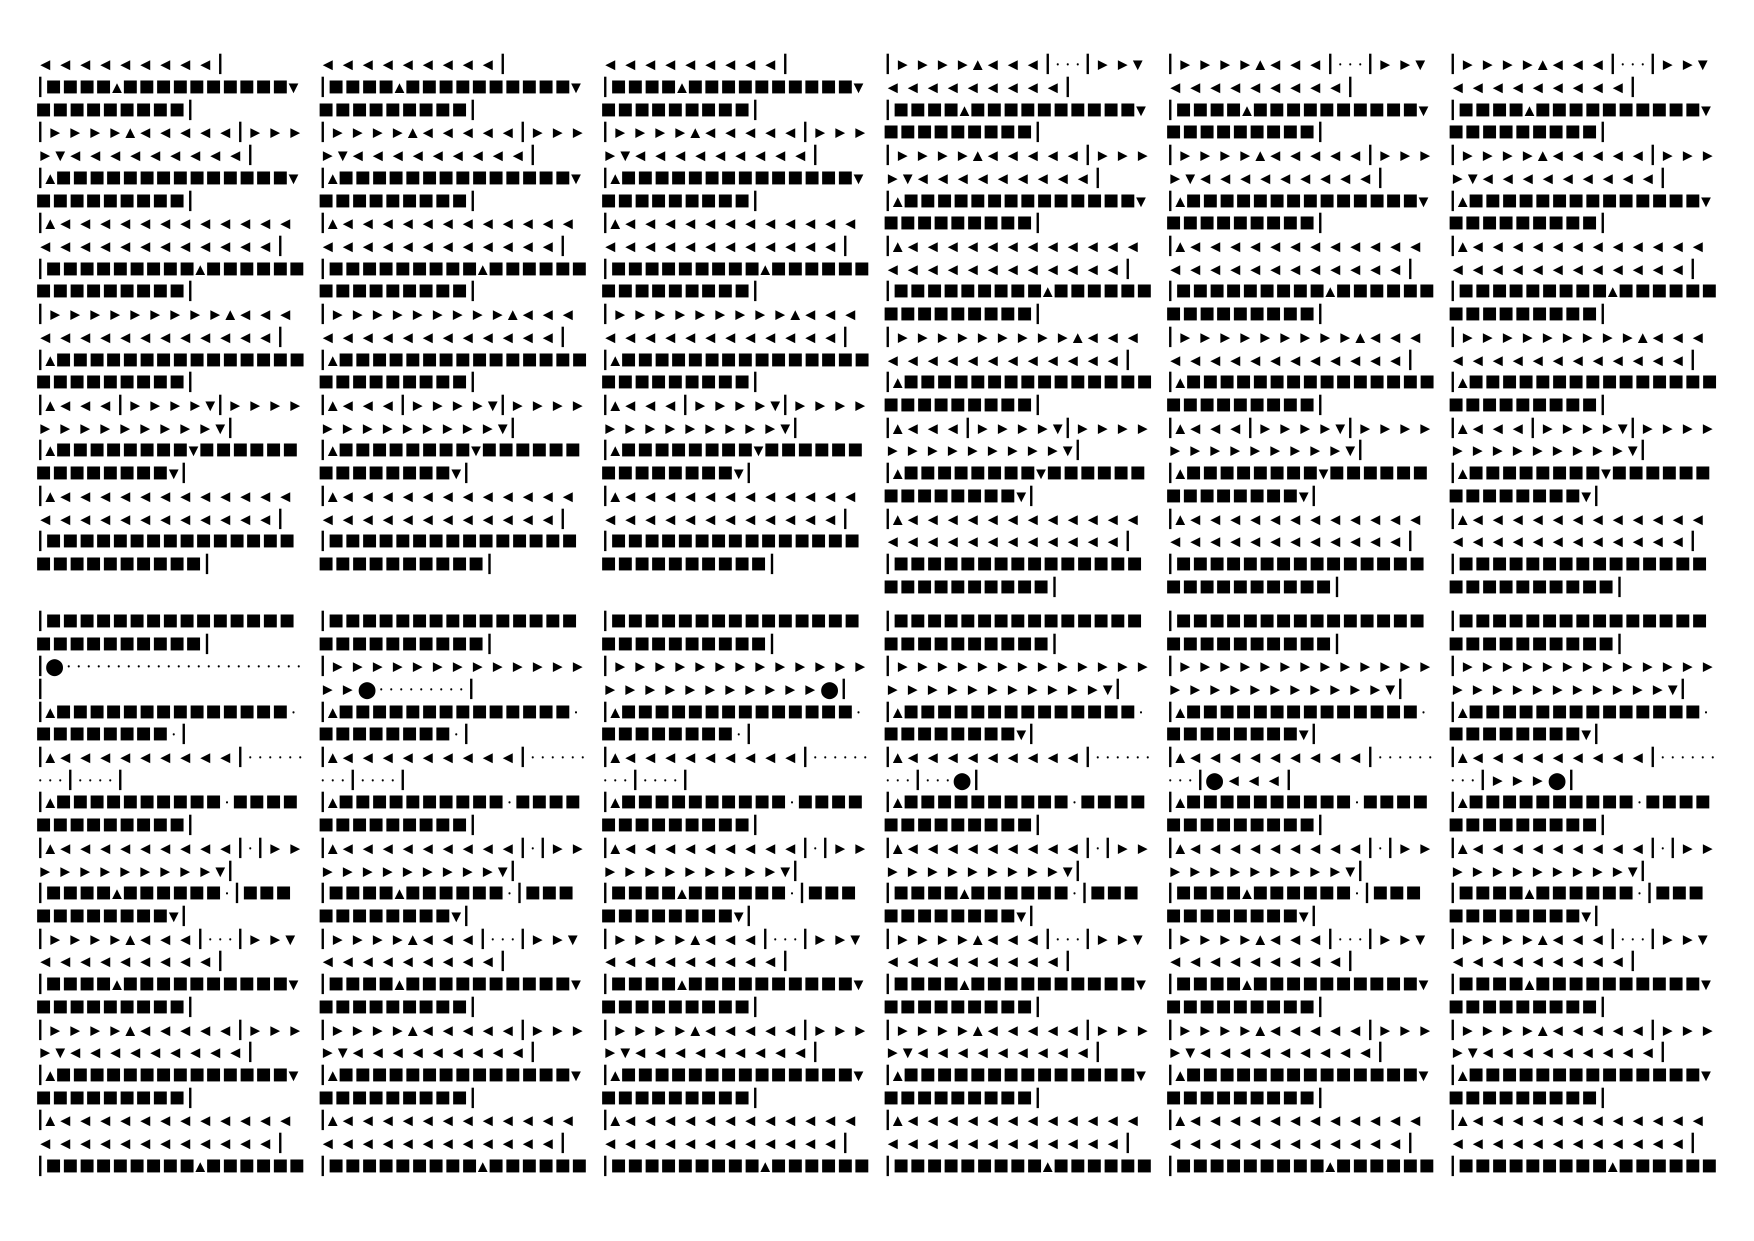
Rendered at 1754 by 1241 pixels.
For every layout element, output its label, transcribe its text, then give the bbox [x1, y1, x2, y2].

table_header ┃▶▶▶▶▲◀◀◀┃∙∙∙┃▶▶▼◀◀◀◀◀◀◀◀◀┃ ┃⬛⬛⬛⬛▲⬛⬛⬛⬛⬛⬛⬛⬛⬛⬛▼⬛⬛⬛⬛⬛⬛⬛⬛⬛┃ ┃▶▶▶▶▲◀◀◀◀◀┃▶▶▶▶▼◀◀◀◀◀◀◀◀◀┃ ┃▲⬛⬛⬛⬛⬛⬛⬛⬛⬛⬛⬛⬛⬛⬛▼⬛⬛⬛⬛⬛⬛⬛⬛⬛┃ ┃▲◀◀◀◀◀◀◀◀◀◀◀◀◀◀◀◀◀◀◀◀◀◀◀◀┃ ┃⬛⬛⬛⬛⬛⬛⬛⬛⬛▲⬛⬛⬛⬛⬛⬛⬛⬛⬛⬛⬛⬛⬛⬛⬛┃ ┃▶▶▶▶▶▶▶▶▶▲◀◀◀◀◀◀◀◀◀◀◀◀◀◀◀┃ ┃▲⬛⬛⬛⬛⬛⬛⬛⬛⬛⬛⬛⬛⬛⬛⬛⬛⬛⬛⬛⬛⬛⬛⬛⬛┃ ┃▲◀◀◀┃▶▶▶▶▼┃▶▶▶▶▶▶▶▶▶▶▶▶▶▼┃ ┃▲⬛⬛⬛⬛⬛⬛⬛⬛▼⬛⬛⬛⬛⬛⬛⬛⬛⬛⬛⬛⬛⬛⬛▼┃ ┃▲◀◀◀◀◀◀◀◀◀◀◀◀◀◀◀◀◀◀◀◀◀◀◀◀┃ ┃⬛⬛⬛⬛⬛⬛⬛⬛⬛⬛⬛⬛⬛⬛⬛⬛⬛⬛⬛⬛⬛⬛⬛⬛⬛┃ [877, 47, 1159, 604]
table_header ┃⬛⬛⬛⬛⬛⬛⬛⬛⬛⬛⬛⬛⬛⬛⬛⬛⬛⬛⬛⬛⬛⬛⬛⬛⬛┃ ┃▶▶▶▶▶▶▶▶▶▶▶▶▶▶▶▶▶▶▶▶▶▶▶▶⬤┃ ┃▲⬛⬛⬛⬛⬛⬛⬛⬛⬛⬛⬛⬛⬛⬛∙⬛⬛⬛⬛⬛⬛⬛⬛∙┃ ┃▲◀◀◀◀◀◀◀◀◀┃∙∙∙∙∙∙∙∙∙┃∙∙∙∙┃ ┃▲⬛⬛⬛⬛⬛⬛⬛⬛⬛⬛∙⬛⬛⬛⬛⬛⬛⬛⬛⬛⬛⬛⬛⬛┃ ┃▲◀◀◀◀◀◀◀◀◀┃∙┃▶▶▶▶▶▶▶▶▶▶▶▼┃ ┃⬛⬛⬛⬛▲⬛⬛⬛⬛⬛⬛∙┃⬛⬛⬛⬛⬛⬛⬛⬛⬛⬛⬛▼┃ ┃▶▶▶▶▲◀◀◀┃∙∙∙┃▶▶▼◀◀◀◀◀◀◀◀◀┃ ┃⬛⬛⬛⬛▲⬛⬛⬛⬛⬛⬛⬛⬛⬛⬛▼⬛⬛⬛⬛⬛⬛⬛⬛⬛┃ ┃▶▶▶▶▲◀◀◀◀◀┃▶▶▶▶▼◀◀◀◀◀◀◀◀◀┃ ┃▲⬛⬛⬛⬛⬛⬛⬛⬛⬛⬛⬛⬛⬛⬛▼⬛⬛⬛⬛⬛⬛⬛⬛⬛┃ ┃▲◀◀◀◀◀◀◀◀◀◀◀◀◀◀◀◀◀◀◀◀◀◀◀◀┃ ┃⬛⬛⬛⬛⬛⬛⬛⬛⬛▲⬛⬛⬛⬛⬛⬛ [594, 604, 877, 1183]
table_header ◀◀◀◀◀◀◀◀◀┃ ┃⬛⬛⬛⬛▲⬛⬛⬛⬛⬛⬛⬛⬛⬛⬛▼⬛⬛⬛⬛⬛⬛⬛⬛⬛┃ ┃▶▶▶▶▲◀◀◀◀◀┃▶▶▶▶▼◀◀◀◀◀◀◀◀◀┃ ┃▲⬛⬛⬛⬛⬛⬛⬛⬛⬛⬛⬛⬛⬛⬛▼⬛⬛⬛⬛⬛⬛⬛⬛⬛┃ ┃▲◀◀◀◀◀◀◀◀◀◀◀◀◀◀◀◀◀◀◀◀◀◀◀◀┃ ┃⬛⬛⬛⬛⬛⬛⬛⬛⬛▲⬛⬛⬛⬛⬛⬛⬛⬛⬛⬛⬛⬛⬛⬛⬛┃ ┃▶▶▶▶▶▶▶▶▶▲◀◀◀◀◀◀◀◀◀◀◀◀◀◀◀┃ ┃▲⬛⬛⬛⬛⬛⬛⬛⬛⬛⬛⬛⬛⬛⬛⬛⬛⬛⬛⬛⬛⬛⬛⬛⬛┃ ┃▲◀◀◀┃▶▶▶▶▼┃▶▶▶▶▶▶▶▶▶▶▶▶▶▼┃ ┃▲⬛⬛⬛⬛⬛⬛⬛⬛▼⬛⬛⬛⬛⬛⬛⬛⬛⬛⬛⬛⬛⬛⬛▼┃ ┃▲◀◀◀◀◀◀◀◀◀◀◀◀◀◀◀◀◀◀◀◀◀◀◀◀┃ ┃⬛⬛⬛⬛⬛⬛⬛⬛⬛⬛⬛⬛⬛⬛⬛⬛⬛⬛⬛⬛⬛⬛⬛⬛⬛┃ [594, 47, 877, 604]
table_header ◀◀◀◀◀◀◀◀◀┃ ┃⬛⬛⬛⬛▲⬛⬛⬛⬛⬛⬛⬛⬛⬛⬛▼⬛⬛⬛⬛⬛⬛⬛⬛⬛┃ ┃▶▶▶▶▲◀◀◀◀◀┃▶▶▶▶▼◀◀◀◀◀◀◀◀◀┃ ┃▲⬛⬛⬛⬛⬛⬛⬛⬛⬛⬛⬛⬛⬛⬛▼⬛⬛⬛⬛⬛⬛⬛⬛⬛┃ ┃▲◀◀◀◀◀◀◀◀◀◀◀◀◀◀◀◀◀◀◀◀◀◀◀◀┃ ┃⬛⬛⬛⬛⬛⬛⬛⬛⬛▲⬛⬛⬛⬛⬛⬛⬛⬛⬛⬛⬛⬛⬛⬛⬛┃ ┃▶▶▶▶▶▶▶▶▶▲◀◀◀◀◀◀◀◀◀◀◀◀◀◀◀┃ ┃▲⬛⬛⬛⬛⬛⬛⬛⬛⬛⬛⬛⬛⬛⬛⬛⬛⬛⬛⬛⬛⬛⬛⬛⬛┃ ┃▲◀◀◀┃▶▶▶▶▼┃▶▶▶▶▶▶▶▶▶▶▶▶▶▼┃ ┃▲⬛⬛⬛⬛⬛⬛⬛⬛▼⬛⬛⬛⬛⬛⬛⬛⬛⬛⬛⬛⬛⬛⬛▼┃ ┃▲◀◀◀◀◀◀◀◀◀◀◀◀◀◀◀◀◀◀◀◀◀◀◀◀┃ ┃⬛⬛⬛⬛⬛⬛⬛⬛⬛⬛⬛⬛⬛⬛⬛⬛⬛⬛⬛⬛⬛⬛⬛⬛⬛┃ [30, 47, 312, 604]
table_header ┃⬛⬛⬛⬛⬛⬛⬛⬛⬛⬛⬛⬛⬛⬛⬛⬛⬛⬛⬛⬛⬛⬛⬛⬛⬛┃ ┃▶▶▶▶▶▶▶▶▶▶▶▶▶▶▶▶▶▶▶▶▶▶▶▶▼┃ ┃▲⬛⬛⬛⬛⬛⬛⬛⬛⬛⬛⬛⬛⬛⬛∙⬛⬛⬛⬛⬛⬛⬛⬛▼┃ ┃▲◀◀◀◀◀◀◀◀◀┃∙∙∙∙∙∙∙∙∙┃⬤◀◀◀┃ ┃▲⬛⬛⬛⬛⬛⬛⬛⬛⬛⬛∙⬛⬛⬛⬛⬛⬛⬛⬛⬛⬛⬛⬛⬛┃ ┃▲◀◀◀◀◀◀◀◀◀┃∙┃▶▶▶▶▶▶▶▶▶▶▶▼┃ ┃⬛⬛⬛⬛▲⬛⬛⬛⬛⬛⬛∙┃⬛⬛⬛⬛⬛⬛⬛⬛⬛⬛⬛▼┃ ┃▶▶▶▶▲◀◀◀┃∙∙∙┃▶▶▼◀◀◀◀◀◀◀◀◀┃ ┃⬛⬛⬛⬛▲⬛⬛⬛⬛⬛⬛⬛⬛⬛⬛▼⬛⬛⬛⬛⬛⬛⬛⬛⬛┃ ┃▶▶▶▶▲◀◀◀◀◀┃▶▶▶▶▼◀◀◀◀◀◀◀◀◀┃ ┃▲⬛⬛⬛⬛⬛⬛⬛⬛⬛⬛⬛⬛⬛⬛▼⬛⬛⬛⬛⬛⬛⬛⬛⬛┃ ┃▲◀◀◀◀◀◀◀◀◀◀◀◀◀◀◀◀◀◀◀◀◀◀◀◀┃ ┃⬛⬛⬛⬛⬛⬛⬛⬛⬛▲⬛⬛⬛⬛⬛⬛ [1159, 604, 1442, 1183]
table_header ┃⬛⬛⬛⬛⬛⬛⬛⬛⬛⬛⬛⬛⬛⬛⬛⬛⬛⬛⬛⬛⬛⬛⬛⬛⬛┃ ┃▶▶▶▶▶▶▶▶▶▶▶▶▶▶▶▶▶▶▶▶▶▶▶▶▼┃ ┃▲⬛⬛⬛⬛⬛⬛⬛⬛⬛⬛⬛⬛⬛⬛∙⬛⬛⬛⬛⬛⬛⬛⬛▼┃ ┃▲◀◀◀◀◀◀◀◀◀┃∙∙∙∙∙∙∙∙∙┃▶▶▶⬤┃ ┃▲⬛⬛⬛⬛⬛⬛⬛⬛⬛⬛∙⬛⬛⬛⬛⬛⬛⬛⬛⬛⬛⬛⬛⬛┃ ┃▲◀◀◀◀◀◀◀◀◀┃∙┃▶▶▶▶▶▶▶▶▶▶▶▼┃ ┃⬛⬛⬛⬛▲⬛⬛⬛⬛⬛⬛∙┃⬛⬛⬛⬛⬛⬛⬛⬛⬛⬛⬛▼┃ ┃▶▶▶▶▲◀◀◀┃∙∙∙┃▶▶▼◀◀◀◀◀◀◀◀◀┃ ┃⬛⬛⬛⬛▲⬛⬛⬛⬛⬛⬛⬛⬛⬛⬛▼⬛⬛⬛⬛⬛⬛⬛⬛⬛┃ ┃▶▶▶▶▲◀◀◀◀◀┃▶▶▶▶▼◀◀◀◀◀◀◀◀◀┃ ┃▲⬛⬛⬛⬛⬛⬛⬛⬛⬛⬛⬛⬛⬛⬛▼⬛⬛⬛⬛⬛⬛⬛⬛⬛┃ ┃▲◀◀◀◀◀◀◀◀◀◀◀◀◀◀◀◀◀◀◀◀◀◀◀◀┃ ┃⬛⬛⬛⬛⬛⬛⬛⬛⬛▲⬛⬛⬛⬛⬛⬛ [1442, 604, 1724, 1183]
table_header ┃⬛⬛⬛⬛⬛⬛⬛⬛⬛⬛⬛⬛⬛⬛⬛⬛⬛⬛⬛⬛⬛⬛⬛⬛⬛┃ ┃▶▶▶▶▶▶▶▶▶▶▶▶▶▶▶▶▶▶▶▶▶▶▶▶▼┃ ┃▲⬛⬛⬛⬛⬛⬛⬛⬛⬛⬛⬛⬛⬛⬛∙⬛⬛⬛⬛⬛⬛⬛⬛▼┃ ┃▲◀◀◀◀◀◀◀◀◀┃∙∙∙∙∙∙∙∙∙┃∙∙∙⬤┃ ┃▲⬛⬛⬛⬛⬛⬛⬛⬛⬛⬛∙⬛⬛⬛⬛⬛⬛⬛⬛⬛⬛⬛⬛⬛┃ ┃▲◀◀◀◀◀◀◀◀◀┃∙┃▶▶▶▶▶▶▶▶▶▶▶▼┃ ┃⬛⬛⬛⬛▲⬛⬛⬛⬛⬛⬛∙┃⬛⬛⬛⬛⬛⬛⬛⬛⬛⬛⬛▼┃ ┃▶▶▶▶▲◀◀◀┃∙∙∙┃▶▶▼◀◀◀◀◀◀◀◀◀┃ ┃⬛⬛⬛⬛▲⬛⬛⬛⬛⬛⬛⬛⬛⬛⬛▼⬛⬛⬛⬛⬛⬛⬛⬛⬛┃ ┃▶▶▶▶▲◀◀◀◀◀┃▶▶▶▶▼◀◀◀◀◀◀◀◀◀┃ ┃▲⬛⬛⬛⬛⬛⬛⬛⬛⬛⬛⬛⬛⬛⬛▼⬛⬛⬛⬛⬛⬛⬛⬛⬛┃ ┃▲◀◀◀◀◀◀◀◀◀◀◀◀◀◀◀◀◀◀◀◀◀◀◀◀┃ ┃⬛⬛⬛⬛⬛⬛⬛⬛⬛▲⬛⬛⬛⬛⬛⬛ [877, 604, 1159, 1183]
table_header ┃▶▶▶▶▲◀◀◀┃∙∙∙┃▶▶▼◀◀◀◀◀◀◀◀◀┃ ┃⬛⬛⬛⬛▲⬛⬛⬛⬛⬛⬛⬛⬛⬛⬛▼⬛⬛⬛⬛⬛⬛⬛⬛⬛┃ ┃▶▶▶▶▲◀◀◀◀◀┃▶▶▶▶▼◀◀◀◀◀◀◀◀◀┃ ┃▲⬛⬛⬛⬛⬛⬛⬛⬛⬛⬛⬛⬛⬛⬛▼⬛⬛⬛⬛⬛⬛⬛⬛⬛┃ ┃▲◀◀◀◀◀◀◀◀◀◀◀◀◀◀◀◀◀◀◀◀◀◀◀◀┃ ┃⬛⬛⬛⬛⬛⬛⬛⬛⬛▲⬛⬛⬛⬛⬛⬛⬛⬛⬛⬛⬛⬛⬛⬛⬛┃ ┃▶▶▶▶▶▶▶▶▶▲◀◀◀◀◀◀◀◀◀◀◀◀◀◀◀┃ ┃▲⬛⬛⬛⬛⬛⬛⬛⬛⬛⬛⬛⬛⬛⬛⬛⬛⬛⬛⬛⬛⬛⬛⬛⬛┃ ┃▲◀◀◀┃▶▶▶▶▼┃▶▶▶▶▶▶▶▶▶▶▶▶▶▼┃ ┃▲⬛⬛⬛⬛⬛⬛⬛⬛▼⬛⬛⬛⬛⬛⬛⬛⬛⬛⬛⬛⬛⬛⬛▼┃ ┃▲◀◀◀◀◀◀◀◀◀◀◀◀◀◀◀◀◀◀◀◀◀◀◀◀┃ ┃⬛⬛⬛⬛⬛⬛⬛⬛⬛⬛⬛⬛⬛⬛⬛⬛⬛⬛⬛⬛⬛⬛⬛⬛⬛┃ [1159, 47, 1442, 604]
table_header ◀◀◀◀◀◀◀◀◀┃ ┃⬛⬛⬛⬛▲⬛⬛⬛⬛⬛⬛⬛⬛⬛⬛▼⬛⬛⬛⬛⬛⬛⬛⬛⬛┃ ┃▶▶▶▶▲◀◀◀◀◀┃▶▶▶▶▼◀◀◀◀◀◀◀◀◀┃ ┃▲⬛⬛⬛⬛⬛⬛⬛⬛⬛⬛⬛⬛⬛⬛▼⬛⬛⬛⬛⬛⬛⬛⬛⬛┃ ┃▲◀◀◀◀◀◀◀◀◀◀◀◀◀◀◀◀◀◀◀◀◀◀◀◀┃ ┃⬛⬛⬛⬛⬛⬛⬛⬛⬛▲⬛⬛⬛⬛⬛⬛⬛⬛⬛⬛⬛⬛⬛⬛⬛┃ ┃▶▶▶▶▶▶▶▶▶▲◀◀◀◀◀◀◀◀◀◀◀◀◀◀◀┃ ┃▲⬛⬛⬛⬛⬛⬛⬛⬛⬛⬛⬛⬛⬛⬛⬛⬛⬛⬛⬛⬛⬛⬛⬛⬛┃ ┃▲◀◀◀┃▶▶▶▶▼┃▶▶▶▶▶▶▶▶▶▶▶▶▶▼┃ ┃▲⬛⬛⬛⬛⬛⬛⬛⬛▼⬛⬛⬛⬛⬛⬛⬛⬛⬛⬛⬛⬛⬛⬛▼┃ ┃▲◀◀◀◀◀◀◀◀◀◀◀◀◀◀◀◀◀◀◀◀◀◀◀◀┃ ┃⬛⬛⬛⬛⬛⬛⬛⬛⬛⬛⬛⬛⬛⬛⬛⬛⬛⬛⬛⬛⬛⬛⬛⬛⬛┃ [312, 47, 594, 604]
table_header ┃⬛⬛⬛⬛⬛⬛⬛⬛⬛⬛⬛⬛⬛⬛⬛⬛⬛⬛⬛⬛⬛⬛⬛⬛⬛┃ ┃▶▶▶▶▶▶▶▶▶▶▶▶▶▶▶⬤∙∙∙∙∙∙∙∙∙┃ ┃▲⬛⬛⬛⬛⬛⬛⬛⬛⬛⬛⬛⬛⬛⬛∙⬛⬛⬛⬛⬛⬛⬛⬛∙┃ ┃▲◀◀◀◀◀◀◀◀◀┃∙∙∙∙∙∙∙∙∙┃∙∙∙∙┃ ┃▲⬛⬛⬛⬛⬛⬛⬛⬛⬛⬛∙⬛⬛⬛⬛⬛⬛⬛⬛⬛⬛⬛⬛⬛┃ ┃▲◀◀◀◀◀◀◀◀◀┃∙┃▶▶▶▶▶▶▶▶▶▶▶▼┃ ┃⬛⬛⬛⬛▲⬛⬛⬛⬛⬛⬛∙┃⬛⬛⬛⬛⬛⬛⬛⬛⬛⬛⬛▼┃ ┃▶▶▶▶▲◀◀◀┃∙∙∙┃▶▶▼◀◀◀◀◀◀◀◀◀┃ ┃⬛⬛⬛⬛▲⬛⬛⬛⬛⬛⬛⬛⬛⬛⬛▼⬛⬛⬛⬛⬛⬛⬛⬛⬛┃ ┃▶▶▶▶▲◀◀◀◀◀┃▶▶▶▶▼◀◀◀◀◀◀◀◀◀┃ ┃▲⬛⬛⬛⬛⬛⬛⬛⬛⬛⬛⬛⬛⬛⬛▼⬛⬛⬛⬛⬛⬛⬛⬛⬛┃ ┃▲◀◀◀◀◀◀◀◀◀◀◀◀◀◀◀◀◀◀◀◀◀◀◀◀┃ ┃⬛⬛⬛⬛⬛⬛⬛⬛⬛▲⬛⬛⬛⬛⬛⬛ [312, 604, 594, 1183]
table_header ┃▶▶▶▶▲◀◀◀┃∙∙∙┃▶▶▼◀◀◀◀◀◀◀◀◀┃ ┃⬛⬛⬛⬛▲⬛⬛⬛⬛⬛⬛⬛⬛⬛⬛▼⬛⬛⬛⬛⬛⬛⬛⬛⬛┃ ┃▶▶▶▶▲◀◀◀◀◀┃▶▶▶▶▼◀◀◀◀◀◀◀◀◀┃ ┃▲⬛⬛⬛⬛⬛⬛⬛⬛⬛⬛⬛⬛⬛⬛▼⬛⬛⬛⬛⬛⬛⬛⬛⬛┃ ┃▲◀◀◀◀◀◀◀◀◀◀◀◀◀◀◀◀◀◀◀◀◀◀◀◀┃ ┃⬛⬛⬛⬛⬛⬛⬛⬛⬛▲⬛⬛⬛⬛⬛⬛⬛⬛⬛⬛⬛⬛⬛⬛⬛┃ ┃▶▶▶▶▶▶▶▶▶▲◀◀◀◀◀◀◀◀◀◀◀◀◀◀◀┃ ┃▲⬛⬛⬛⬛⬛⬛⬛⬛⬛⬛⬛⬛⬛⬛⬛⬛⬛⬛⬛⬛⬛⬛⬛⬛┃ ┃▲◀◀◀┃▶▶▶▶▼┃▶▶▶▶▶▶▶▶▶▶▶▶▶▼┃ ┃▲⬛⬛⬛⬛⬛⬛⬛⬛▼⬛⬛⬛⬛⬛⬛⬛⬛⬛⬛⬛⬛⬛⬛▼┃ ┃▲◀◀◀◀◀◀◀◀◀◀◀◀◀◀◀◀◀◀◀◀◀◀◀◀┃ ┃⬛⬛⬛⬛⬛⬛⬛⬛⬛⬛⬛⬛⬛⬛⬛⬛⬛⬛⬛⬛⬛⬛⬛⬛⬛┃ [1442, 47, 1724, 604]
table_header ┃⬛⬛⬛⬛⬛⬛⬛⬛⬛⬛⬛⬛⬛⬛⬛⬛⬛⬛⬛⬛⬛⬛⬛⬛⬛┃ ┃⬤∙∙∙∙∙∙∙∙∙∙∙∙∙∙∙∙∙∙∙∙∙∙∙∙┃ ┃▲⬛⬛⬛⬛⬛⬛⬛⬛⬛⬛⬛⬛⬛⬛∙⬛⬛⬛⬛⬛⬛⬛⬛∙┃ ┃▲◀◀◀◀◀◀◀◀◀┃∙∙∙∙∙∙∙∙∙┃∙∙∙∙┃ ┃▲⬛⬛⬛⬛⬛⬛⬛⬛⬛⬛∙⬛⬛⬛⬛⬛⬛⬛⬛⬛⬛⬛⬛⬛┃ ┃▲◀◀◀◀◀◀◀◀◀┃∙┃▶▶▶▶▶▶▶▶▶▶▶▼┃ ┃⬛⬛⬛⬛▲⬛⬛⬛⬛⬛⬛∙┃⬛⬛⬛⬛⬛⬛⬛⬛⬛⬛⬛▼┃ ┃▶▶▶▶▲◀◀◀┃∙∙∙┃▶▶▼◀◀◀◀◀◀◀◀◀┃ ┃⬛⬛⬛⬛▲⬛⬛⬛⬛⬛⬛⬛⬛⬛⬛▼⬛⬛⬛⬛⬛⬛⬛⬛⬛┃ ┃▶▶▶▶▲◀◀◀◀◀┃▶▶▶▶▼◀◀◀◀◀◀◀◀◀┃ ┃▲⬛⬛⬛⬛⬛⬛⬛⬛⬛⬛⬛⬛⬛⬛▼⬛⬛⬛⬛⬛⬛⬛⬛⬛┃ ┃▲◀◀◀◀◀◀◀◀◀◀◀◀◀◀◀◀◀◀◀◀◀◀◀◀┃ ┃⬛⬛⬛⬛⬛⬛⬛⬛⬛▲⬛⬛⬛⬛⬛⬛ [30, 604, 312, 1183]
